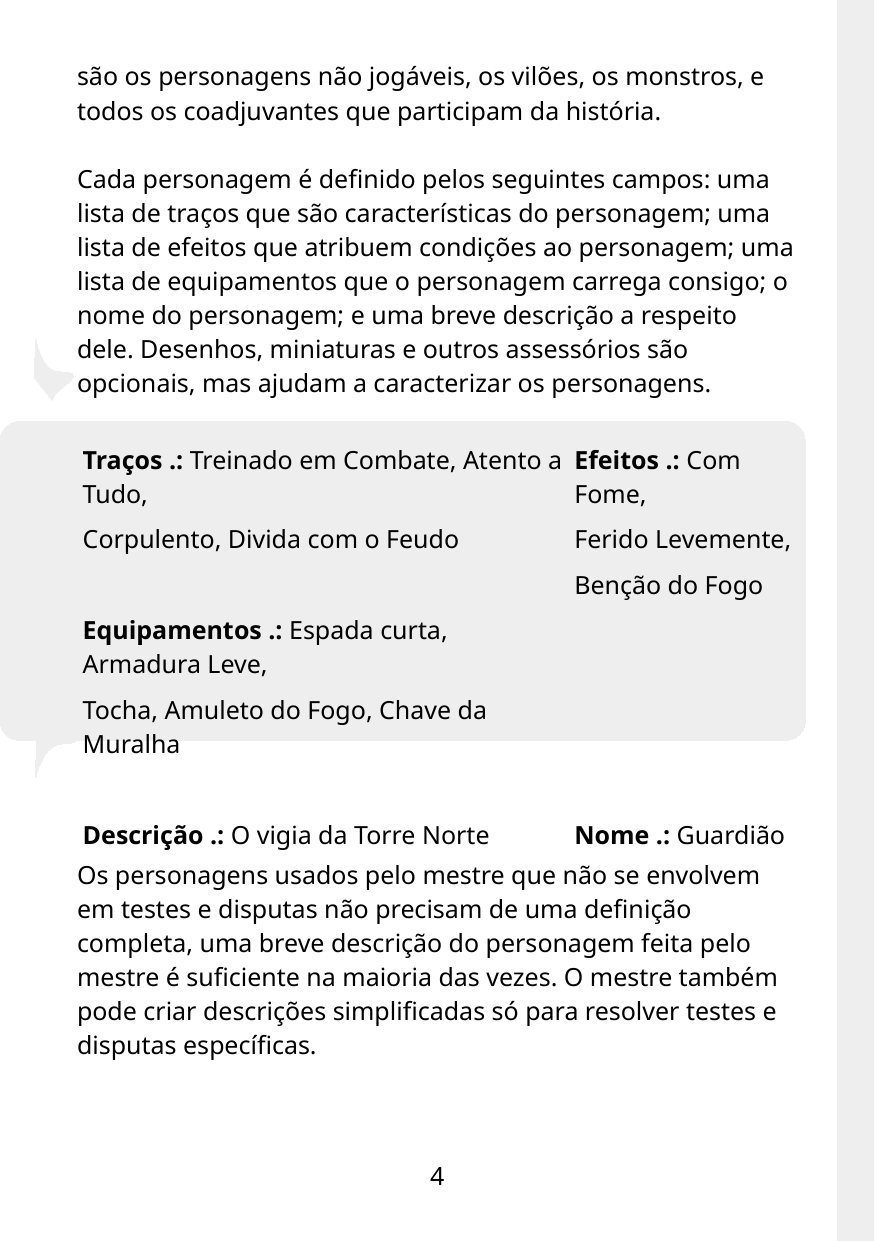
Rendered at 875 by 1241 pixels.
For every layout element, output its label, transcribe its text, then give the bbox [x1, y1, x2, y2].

table_cell Descrição .: O vigia da Torre Norte [77, 812, 568, 857]
table_cell [569, 766, 797, 812]
table_cell [77, 766, 568, 812]
text são os personagens não jogáveis, os vilões, os monstros, e todos os coadjuvantes que participam da história. [77, 59, 797, 127]
table_cell [569, 738, 797, 766]
text Cada personagem é definido pelos seguintes campos: uma lista de traços que são características do personagem; uma lista de efeitos que atribuem condições ao personagem; uma lista de equipamentos que o personagem carrega consigo; o nome do personagem; e uma breve descrição a respeito dele. Desenhos, miniaturas e outros assessórios são opcionais, mas ajudam a caracterizar os personagens. [77, 161, 797, 400]
table_cell Nome .: Guardião [569, 812, 797, 857]
table_cell Tocha, Amuleto do Fogo, Chave da Muralha [77, 741, 568, 766]
text Os personagens usados pelo mestre que não se envolvem em testes e disputas não precisam de uma definição completa, uma breve descrição do personagem feita pelo mestre é suficiente na maioria das vezes. O mestre também pode criar descrições simplificadas só para resolver testes e disputas específicas. [77, 857, 797, 1062]
